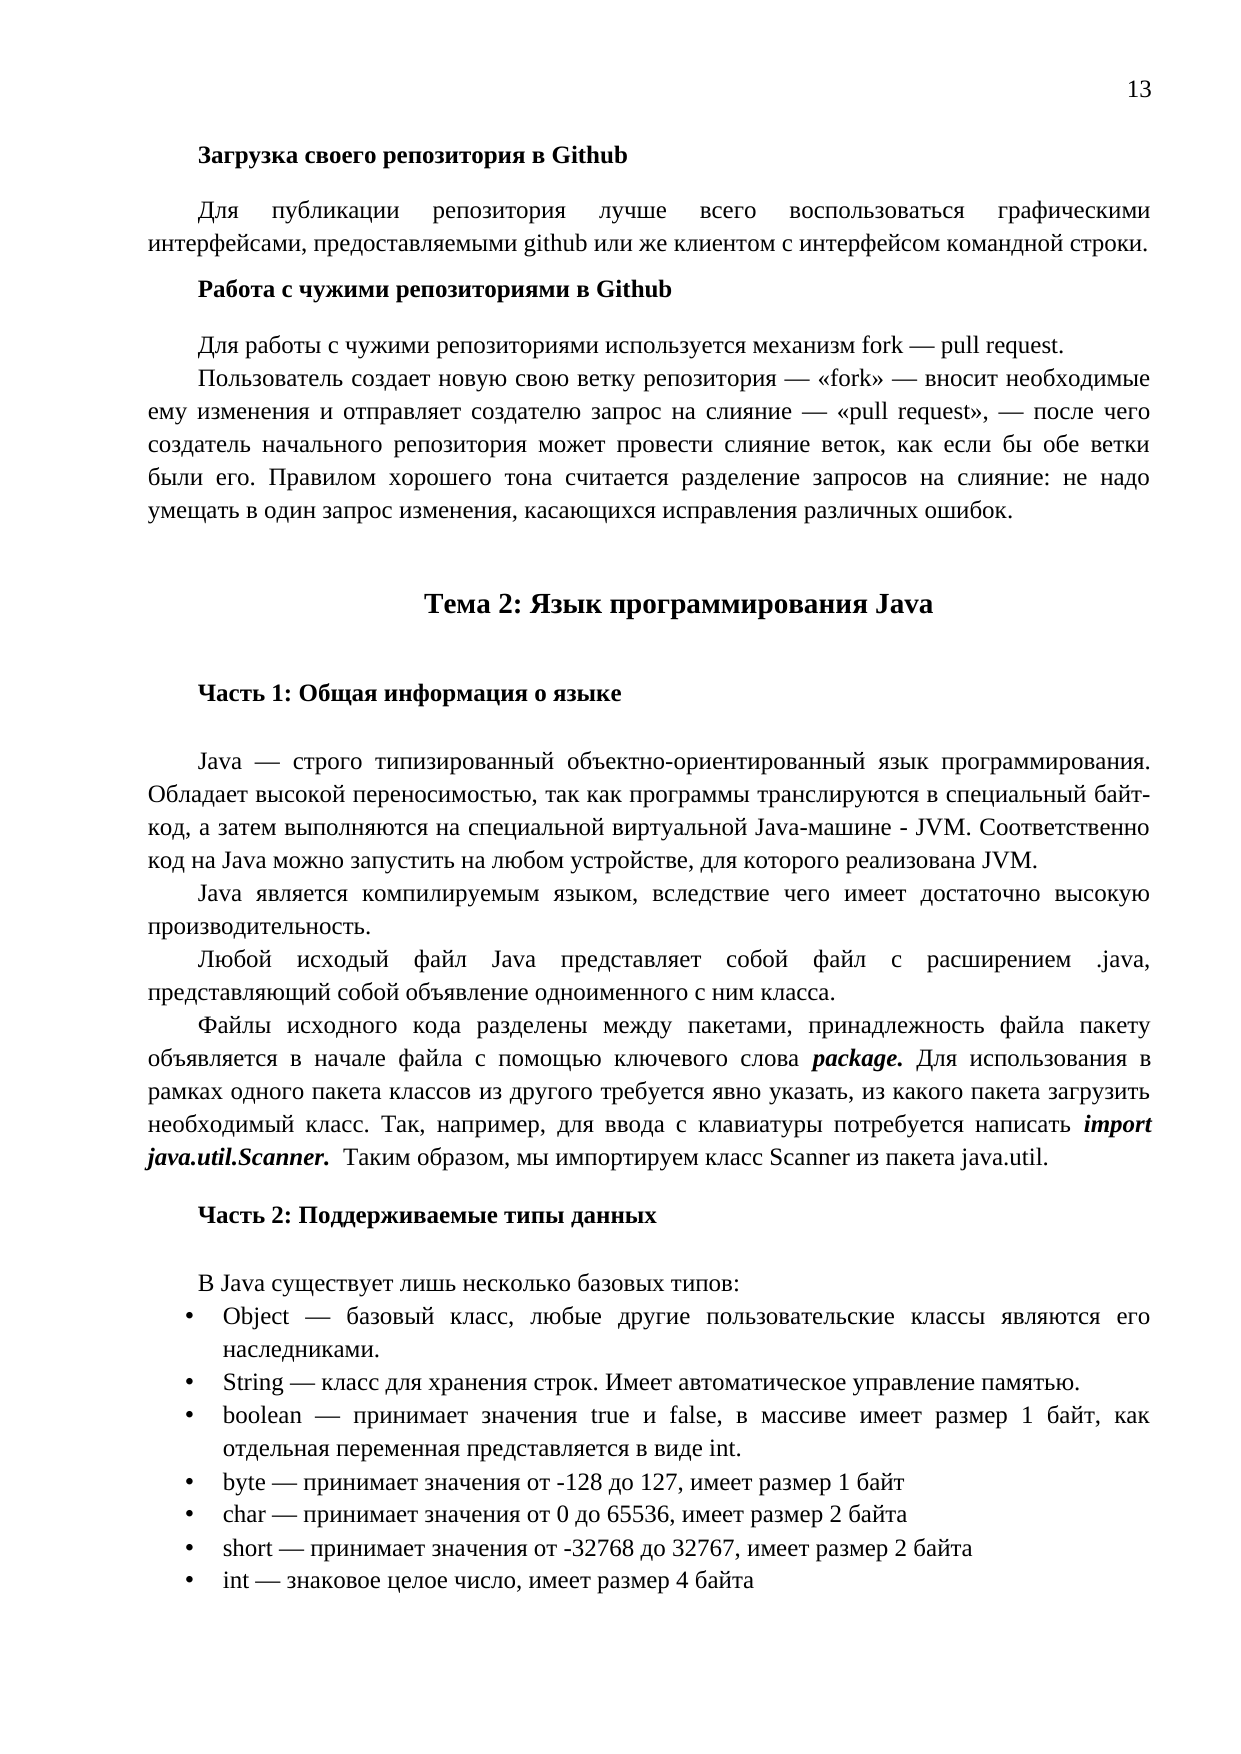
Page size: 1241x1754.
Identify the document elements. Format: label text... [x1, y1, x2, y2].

text В Java существует лишь несколько базовых типов: [148, 1268, 1152, 1297]
text Java — строго типизированный объектно-ориентированный язык программирования. Обладает высокой переносимостью, так как программы транслируются в специальный байт-код, а затем выполняются на специальной виртуальной Java-машине - JVM. Соответственно код на Java можно запустить на любом устройстве, для которого реализована JVM. [148, 746, 1152, 874]
list byte — принимает значения от -128 до 127, имеет размер 1 байт [185, 1467, 1152, 1495]
list Object — базовый класс, любые другие пользовательские классы являются его наследниками. [185, 1301, 1152, 1363]
list boolean — принимает значения true и false, в массиве имеет размер 1 байт, как отдельная переменная представляется в виде int. [185, 1401, 1152, 1462]
text Java является компилируемым языком, вследствие чего имеет достаточно высокую производительность. [148, 878, 1152, 940]
subtitle Часть 1: Общая информация о языке [148, 678, 1152, 707]
list int — знаковое целое число, имеет размер 4 байта [185, 1566, 1152, 1594]
list char — принимает значения от 0 до 65536, имеет размер 2 байта [185, 1499, 1152, 1528]
text Для публикации репозитория лучше всего воспользоваться графическими интерфейсами, предоставляемыми github или же клиентом с интерфейсом командной строки. [148, 196, 1152, 257]
text Пользователь создает новую свою ветку репозитория — «fork» — вносит необходимые ему изменения и отправляет создателю запрос на слияние — «pull request», — после чего создатель начального репозитория может провести слияние веток, как если бы обе ветки были его. Правилом хорошего тона считается разделение запросов на слияние: не надо умещать в один запрос изменения, касающихся исправления различных ошибок. [148, 363, 1152, 523]
subtitle Тема 2: Язык программирования Java [148, 586, 1152, 619]
subtitle Загрузка своего репозитория в Github [148, 140, 1152, 169]
list short — принимает значения от -32768 до 32767, имеет размер 2 байта [185, 1533, 1152, 1561]
subtitle Часть 2: Поддерживаемые типы данных [148, 1200, 1152, 1229]
subtitle Работа с чужими репозиториями в Github [148, 274, 1152, 303]
text Файлы исходного кода разделены между пакетами, принадлежность файла пакету объявляется в начале файла с помощью ключевого слова package. Для использования в рамках одного пакета классов из другого требуется явно указать, из какого пакета загрузить необходимый класс. Так, например, для ввода с клавиатуры потребуется написать import java.util.Scanner. Таким образом, мы импортируем класс Scanner из пакета java.util. [148, 1010, 1152, 1171]
text Любой исходый файл Java представляет собой файл с расширением .java, представляющий собой объявление одноименного с ним класса. [148, 944, 1152, 1006]
text Для работы с чужими репозиториями используется механизм fork — pull request. [148, 330, 1152, 358]
list String — класс для хранения строк. Имеет автоматическое управление памятью. [185, 1367, 1152, 1396]
